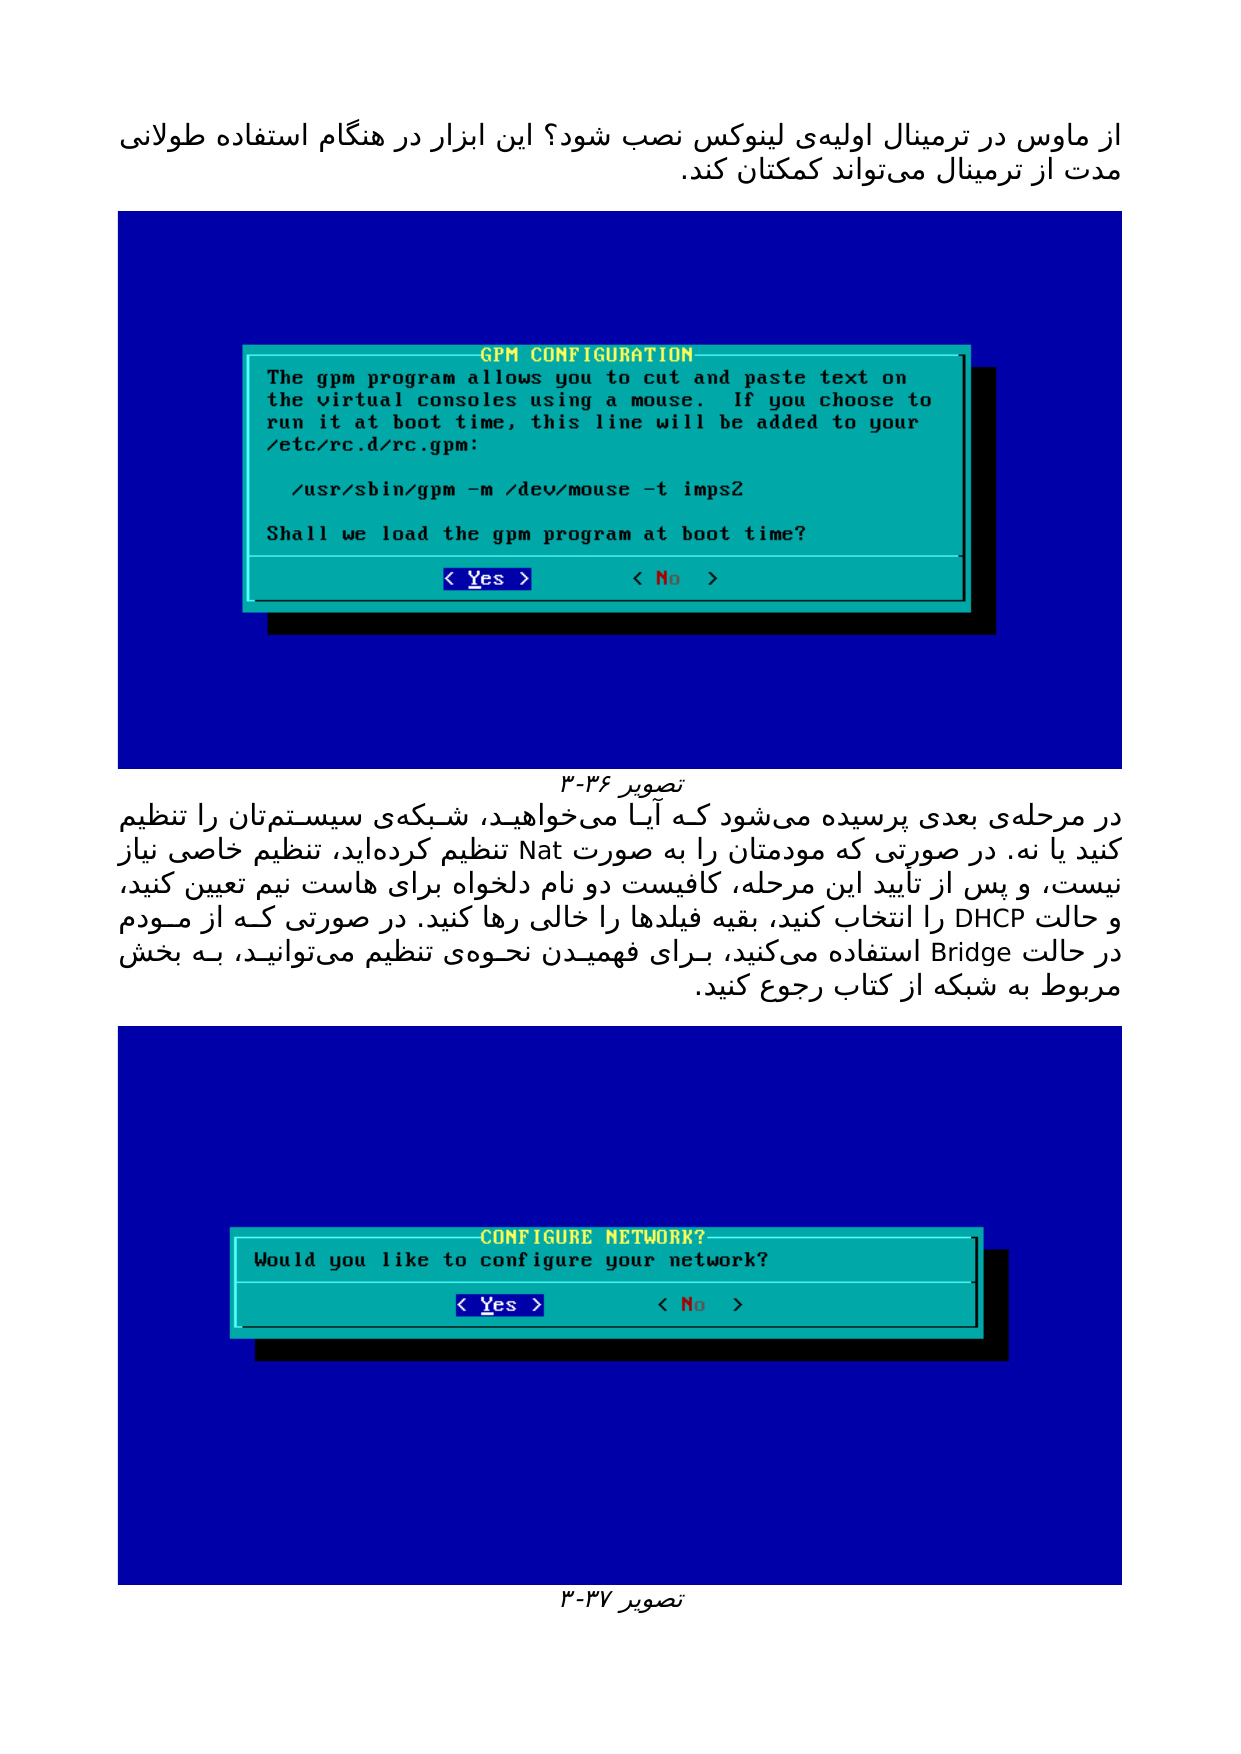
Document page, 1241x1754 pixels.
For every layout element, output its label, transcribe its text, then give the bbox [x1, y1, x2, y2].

text تصویر ۳۶-۳ [118, 769, 1122, 798]
picture [117, 211, 1122, 769]
picture [117, 1026, 1122, 1585]
text [118, 198, 1122, 211]
text در مرحله‌ی بعد از شما سؤال می‌شود که آیا می‌خواهید که برنامه‌ای برای استفاده از ماوس در ترمینال اولیه‌ی لینوکس نصب شود‌‌؟ این ابزار در هنگام استفاده طولانی مدت از ترمینال می‌تواند کمکتان کند‌. [118, 118, 1122, 186]
text [118, 1014, 1122, 1026]
text تصویر ۳۷-۳ [118, 1585, 1122, 1614]
text در مرحله‌ی بعدی پرسیده می‌شود که آیا می‌خواهید‌، شبکه‌ی سیستم‌تان را تنظیم کنید یا نه‌. در صورتی که مودمتان را به صورت Nat تنظیم کرده‌اید‌، تنظیم خاصی نیاز نیست‌، و پس از تأیید این مرحله‌، کافیست دو نام دلخواه برای هاست نیم تعیین کنید‌، و حالت DHCP را انتخاب کنید‌‌، بقیه فیلد‌ها را خالی رها کنید‌. در صورتی که از مودم در حالت Bridge استفاده می‌کنید‌، برای فهمیدن نحوه‌ی تنظیم می‌توانید‌، به بخش مربوط به شبکه از کتاب رجوع کنید‌. [118, 798, 1122, 1002]
